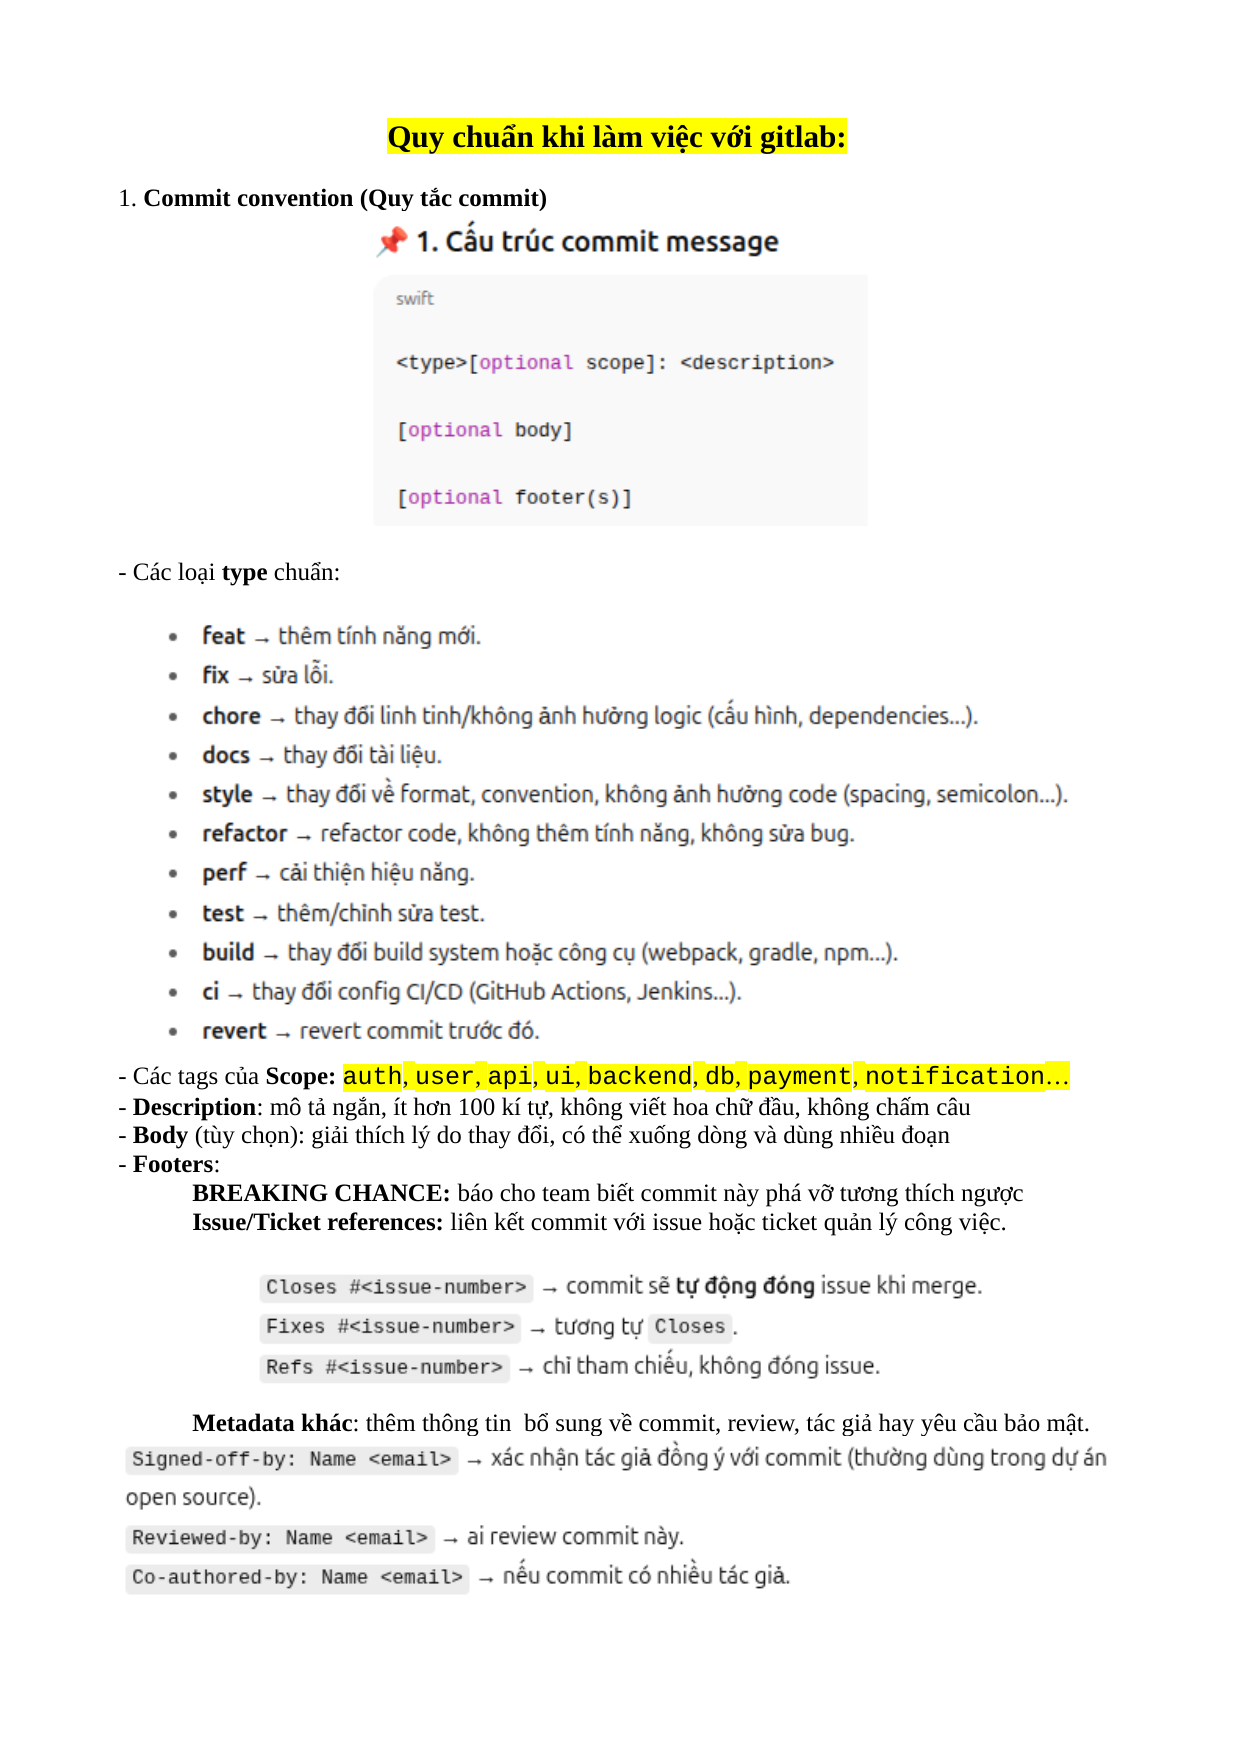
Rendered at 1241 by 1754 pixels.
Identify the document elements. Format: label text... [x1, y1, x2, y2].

picture [372, 211, 868, 526]
text Metadata khác: thêm thông tin bổ sung về commit, review, tác giả hay yêu cầu bảo mật. [118, 1408, 1122, 1436]
text BREAKING CHANCE: báo cho team biết commit này phá vỡ tương thích ngược [118, 1178, 1122, 1207]
picture [149, 614, 1092, 1061]
text - Các loại type chuẩn: [118, 557, 1122, 585]
picture [118, 1436, 1122, 1598]
text - Footers: [118, 1149, 1122, 1178]
picture [249, 1264, 991, 1385]
text - Description: mô tả ngắn, ít hơn 100 kí tự, không viết hoa chữ đầu, không chấm câu [118, 1092, 1122, 1121]
text 1. Commit convention (Quy tắc commit) [118, 183, 1122, 212]
text - Body (tùy chọn): giải thích lý do thay đổi, có thể xuống dòng và dùng nhiều đoạn [118, 1121, 1122, 1149]
text Quy chuẩn khi làm việc với gitlab: [118, 118, 1122, 183]
text - Các tags của Scope: auth, user, api, ui, backend, db, payment, notification… [118, 614, 1122, 1092]
text Issue/Ticket references: liên kết commit với issue hoặc ticket quản lý công việc. [118, 1207, 1122, 1236]
